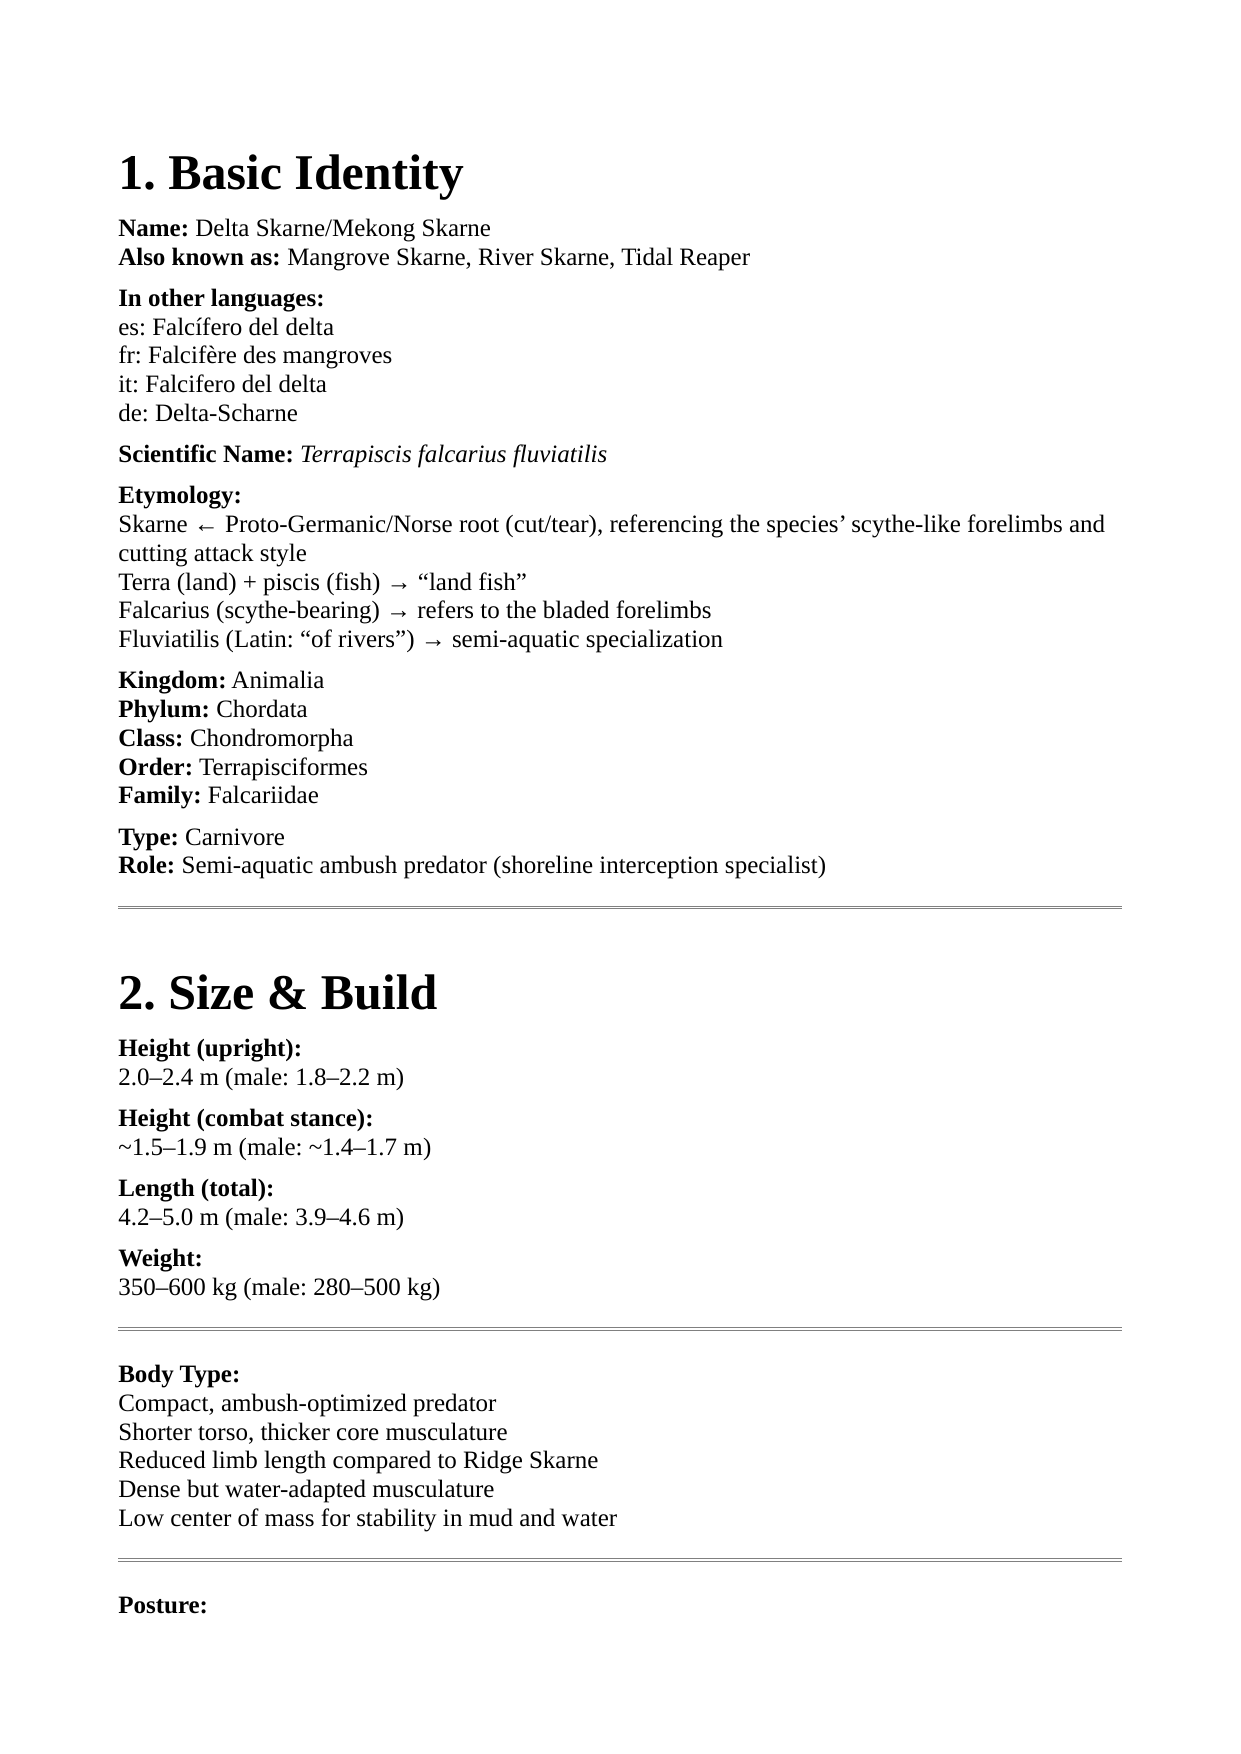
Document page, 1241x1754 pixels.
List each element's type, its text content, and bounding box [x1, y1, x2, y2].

text Body Type: Compact, ambush-optimized predator Shorter torso, thicker core musculature Reduced limb length compared to Ridge Skarne Dense but water-adapted musculature Low center of mass for stability in mud and water [118, 1359, 1122, 1532]
text Weight: 350–600 kg (male: 280–500 kg) [118, 1243, 1122, 1301]
text Height (combat stance): ~1.5–1.9 m (male: ~1.4–1.7 m) [118, 1103, 1122, 1161]
text Scientific Name: Terrapiscis falcarius fluviatilis [118, 439, 1122, 468]
text Name: Delta Skarne/Mekong Skarne Also known as: Mangrove Skarne, River Skarne, Tidal Reaper [118, 213, 1122, 271]
text Etymology: Skarne ← Proto-Germanic/Norse root (cut/tear), referencing the species’ scythe-like forelimbs and cutting attack style Terra (land) + piscis (fish) → “land fish” Falcarius (scythe-bearing) → refers to the bladed forelimbs Fluviatilis (Latin: “of rivers”) → semi-aquatic specialization [118, 481, 1122, 653]
text Type: Carnivore Role: Semi-aquatic ambush predator (shoreline interception specialist) [118, 822, 1122, 879]
text Kingdom: Animalia Phylum: Chordata Class: Chondromorpha Order: Terrapisciformes Family: Falcariidae [118, 666, 1122, 809]
text Length (total): 4.2–5.0 m (male: 3.9–4.6 m) [118, 1173, 1122, 1231]
subtitle 2. Size & Build [118, 963, 1122, 1021]
subtitle 1. Basic Identity [118, 143, 1122, 201]
text Posture: [118, 1590, 1122, 1619]
text Height (upright): 2.0–2.4 m (male: 1.8–2.2 m) [118, 1033, 1122, 1091]
text In other languages: es: Falcífero del delta fr: Falcifère des mangroves it: Falcifero del delta de: Delta-Scharne [118, 283, 1122, 427]
